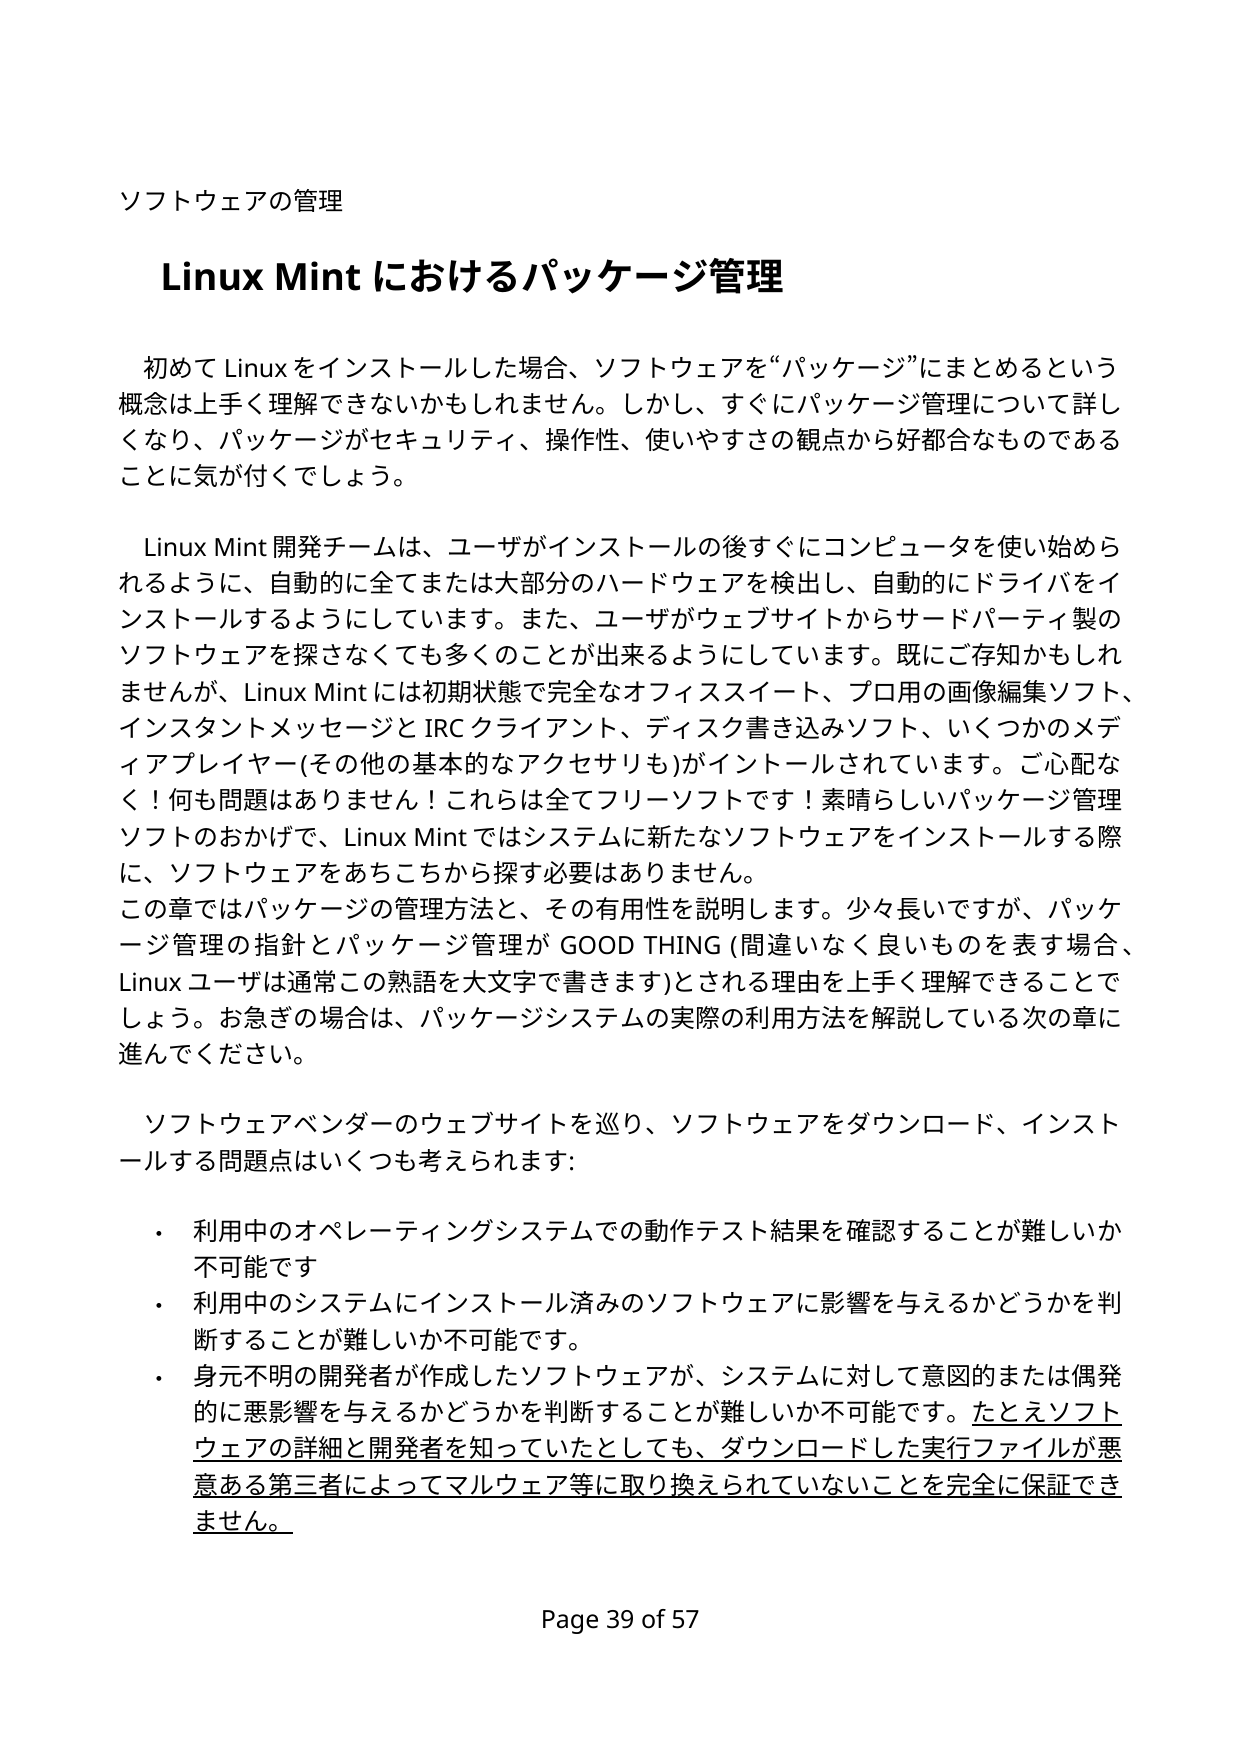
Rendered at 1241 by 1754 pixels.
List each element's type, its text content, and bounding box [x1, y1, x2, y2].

subtitle Linux Mint におけるパッケージ管理 [118, 247, 1122, 302]
list 身元不明の開発者が作成したソフトウェアが、システムに対して意図的または偶発的に悪影響を与えるかどうかを判断することが難しいか不可能です。たとえソフトウェアの詳細と開発者を知っていたとしても、ダウンロードした実行ファイルが悪意ある第三者によってマルウェア等に取り換えられていないことを完全に保証できません。 [156, 1356, 1122, 1538]
subtitle ソフトウェアの管理 [118, 182, 1122, 218]
list 利用中のオペレーティングシステムでの動作テスト結果を確認することが難しいか不可能です [156, 1211, 1122, 1284]
text Linux Mint開発チームは、ユーザがインストールの後すぐにコンピュータを使い始められるように、自動的に全てまたは大部分のハードウェアを検出し、自動的にドライバをインストールするようにしています。また、ユーザがウェブサイトからサードパーティ製のソフトウェアを探さなくても多くのことが出来るようにしています。既にご存知かもしれませんが、Linux Mintには初期状態で完全なオフィススイート、プロ用の画像編集ソフト、インスタントメッセージとIRCクライアント、ディスク書き込みソフト、いくつかのメディアプレイヤー(その他の基本的なアクセサリも)がイントールされています。ご心配なく！何も問題はありません！これらは全てフリーソフトです！素晴らしいパッケージ管理ソフトのおかげで、Linux Mintではシステムに新たなソフトウェアをインストールする際に、ソフトウェアをあちこちから探す必要はありません。 [118, 527, 1122, 889]
text この章ではパッケージの管理方法と、その有用性を説明します。少々長いですが、パッケージ管理の指針とパッケージ管理がGOOD THING (間違いなく良いものを表す場合、Linuxユーザは通常この熟語を大文字で書きます)とされる理由を上手く理解できることでしょう。お急ぎの場合は、パッケージシステムの実際の利用方法を解説している次の章に進んでください。 [118, 889, 1122, 1071]
list 利用中のシステムにインストール済みのソフトウェアに影響を与えるかどうかを判断することが難しいか不可能です。 [156, 1284, 1122, 1356]
text 初めてLinuxをインストールした場合、ソフトウェアを“パッケージ”にまとめるという概念は上手く理解できないかもしれません。しかし、すぐにパッケージ管理について詳しくなり、パッケージがセキュリティ、操作性、使いやすさの観点から好都合なものであることに気が付くでしょう。 [118, 348, 1122, 493]
